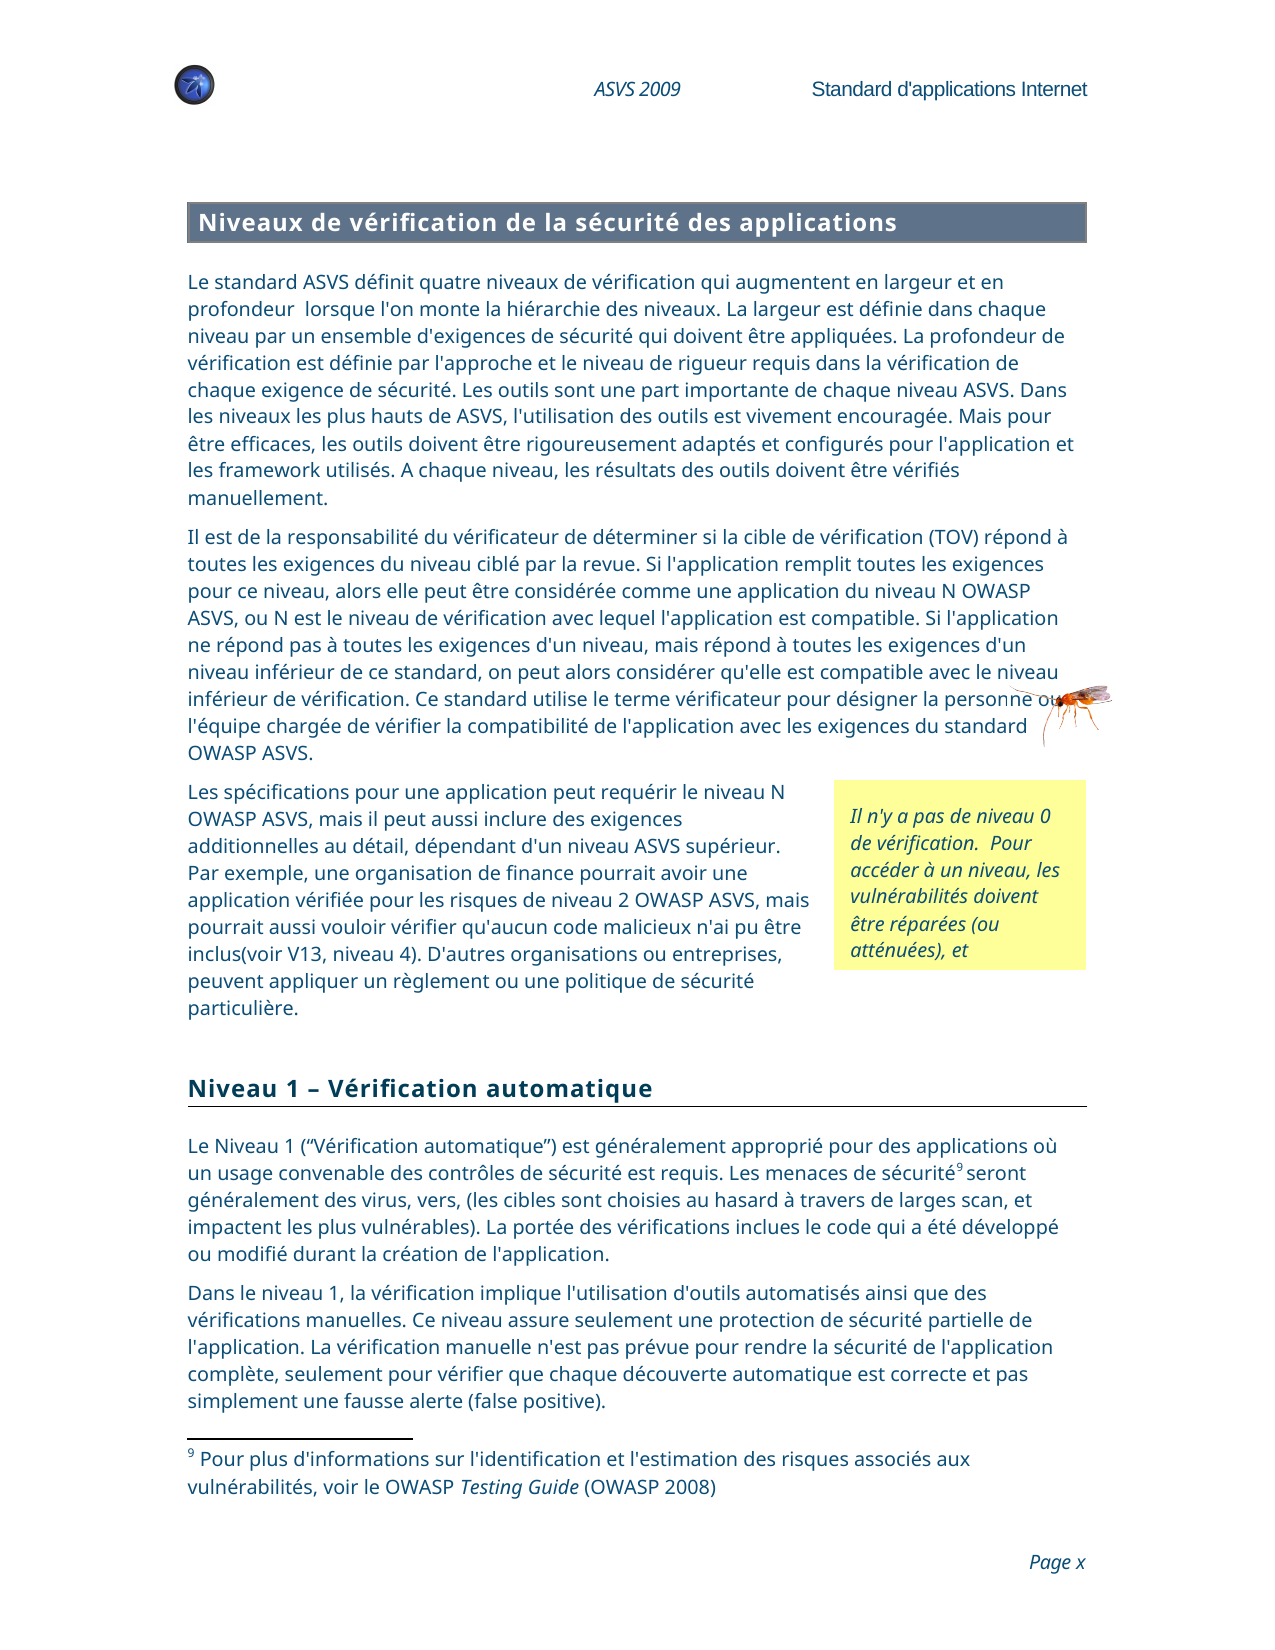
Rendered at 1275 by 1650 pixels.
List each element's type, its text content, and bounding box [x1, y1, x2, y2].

subtitle Niveau 1 – Vérification automatique [187, 1071, 1087, 1107]
picture [173, 64, 216, 106]
picture [1008, 684, 1113, 748]
text Pour plus d'informations sur l'identification et l'estimation des risques associés aux vulnérabilités, voir le OWASP Testing Guide (OWASP 2008) [187, 1444, 1087, 1500]
text Le Niveau 1 (“Vérification automatique”) est généralement approprié pour des applications où un usage convenable des contrôles de sécurité est requis. Les menaces de sécurité seront généralement des virus, vers, (les cibles sont choisies au hasard à travers de larges scan, et impactent les plus vulnérables). La portée des vérifications inclues le code qui a été développé ou modifié durant la création de l'application. [187, 1132, 1087, 1267]
text Dans le niveau 1, la vérification implique l'utilisation d'outils automatisés ainsi que des vérifications manuelles. Ce niveau assure seulement une protection de sécurité partielle de l'application. La vérification manuelle n'est pas prévue pour rendre la sécurité de l'application complète, seulement pour vérifier que chaque découverte automatique est correcte et pas simplement une fausse alerte (false positive). [187, 1279, 1087, 1414]
text Les spécifications pour une application peut requérir le niveau N OWASP ASVS, mais il peut aussi inclure des exigences additionnelles au détail, dépendant d'un niveau ASVS supérieur. Par exemple, une organisation de finance pourrait avoir une application vérifiée pour les risques de niveau 2 OWASP ASVS, mais pourrait aussi vouloir vérifier qu'aucun code malicieux n'ai pu être inclus(voir V13, niveau 4). D'autres organisations ou entreprises, peuvent appliquer un règlement ou une politique de sécurité particulière. [187, 778, 1087, 1021]
text Il est de la responsabilité du vérificateur de déterminer si la cible de vérification (TOV) répond à toutes les exigences du niveau ciblé par la revue. Si l'application remplit toutes les exigences pour ce niveau, alors elle peut être considérée comme une application du niveau N OWASP ASVS, ou N est le niveau de vérification avec lequel l'application est compatible. Si l'application ne répond pas à toutes les exigences d'un niveau, mais répond à toutes les exigences d'un niveau inférieur de ce standard, on peut alors considérer qu'elle est compatible avec le niveau inférieur de vérification. Ce standard utilise le terme vérificateur pour désigner la personne ou l'équipe chargée de vérifier la compatibilité de l'application avec les exigences du standard OWASP ASVS. [187, 523, 1114, 766]
subtitle Niveaux de vérification de la sécurité des applications [190, 204, 1085, 241]
text Le standard ASVS définit quatre niveaux de vérification qui augmentent en largeur et en profondeur lorsque l'on monte la hiérarchie des niveaux. La largeur est définie dans chaque niveau par un ensemble d'exigences de sécurité qui doivent être appliquées. La profondeur de vérification est définie par l'approche et le niveau de rigueur requis dans la vérification de chaque exigence de sécurité. Les outils sont une part importante de chaque niveau ASVS. Dans les niveaux les plus hauts de ASVS, l'utilisation des outils est vivement encouragée. Mais pour être efficaces, les outils doivent être rigoureusement adaptés et configurés pour l'application et les framework utilisés. A chaque niveau, les résultats des outils doivent être vérifiés manuellement. [187, 268, 1087, 511]
text Il n'y a pas de niveau 0 de vérification. Pour accéder à un niveau, les vulnérabilités doivent être réparées (ou atténuées), et l'application doit être re-vérifiée. [850, 802, 1069, 961]
